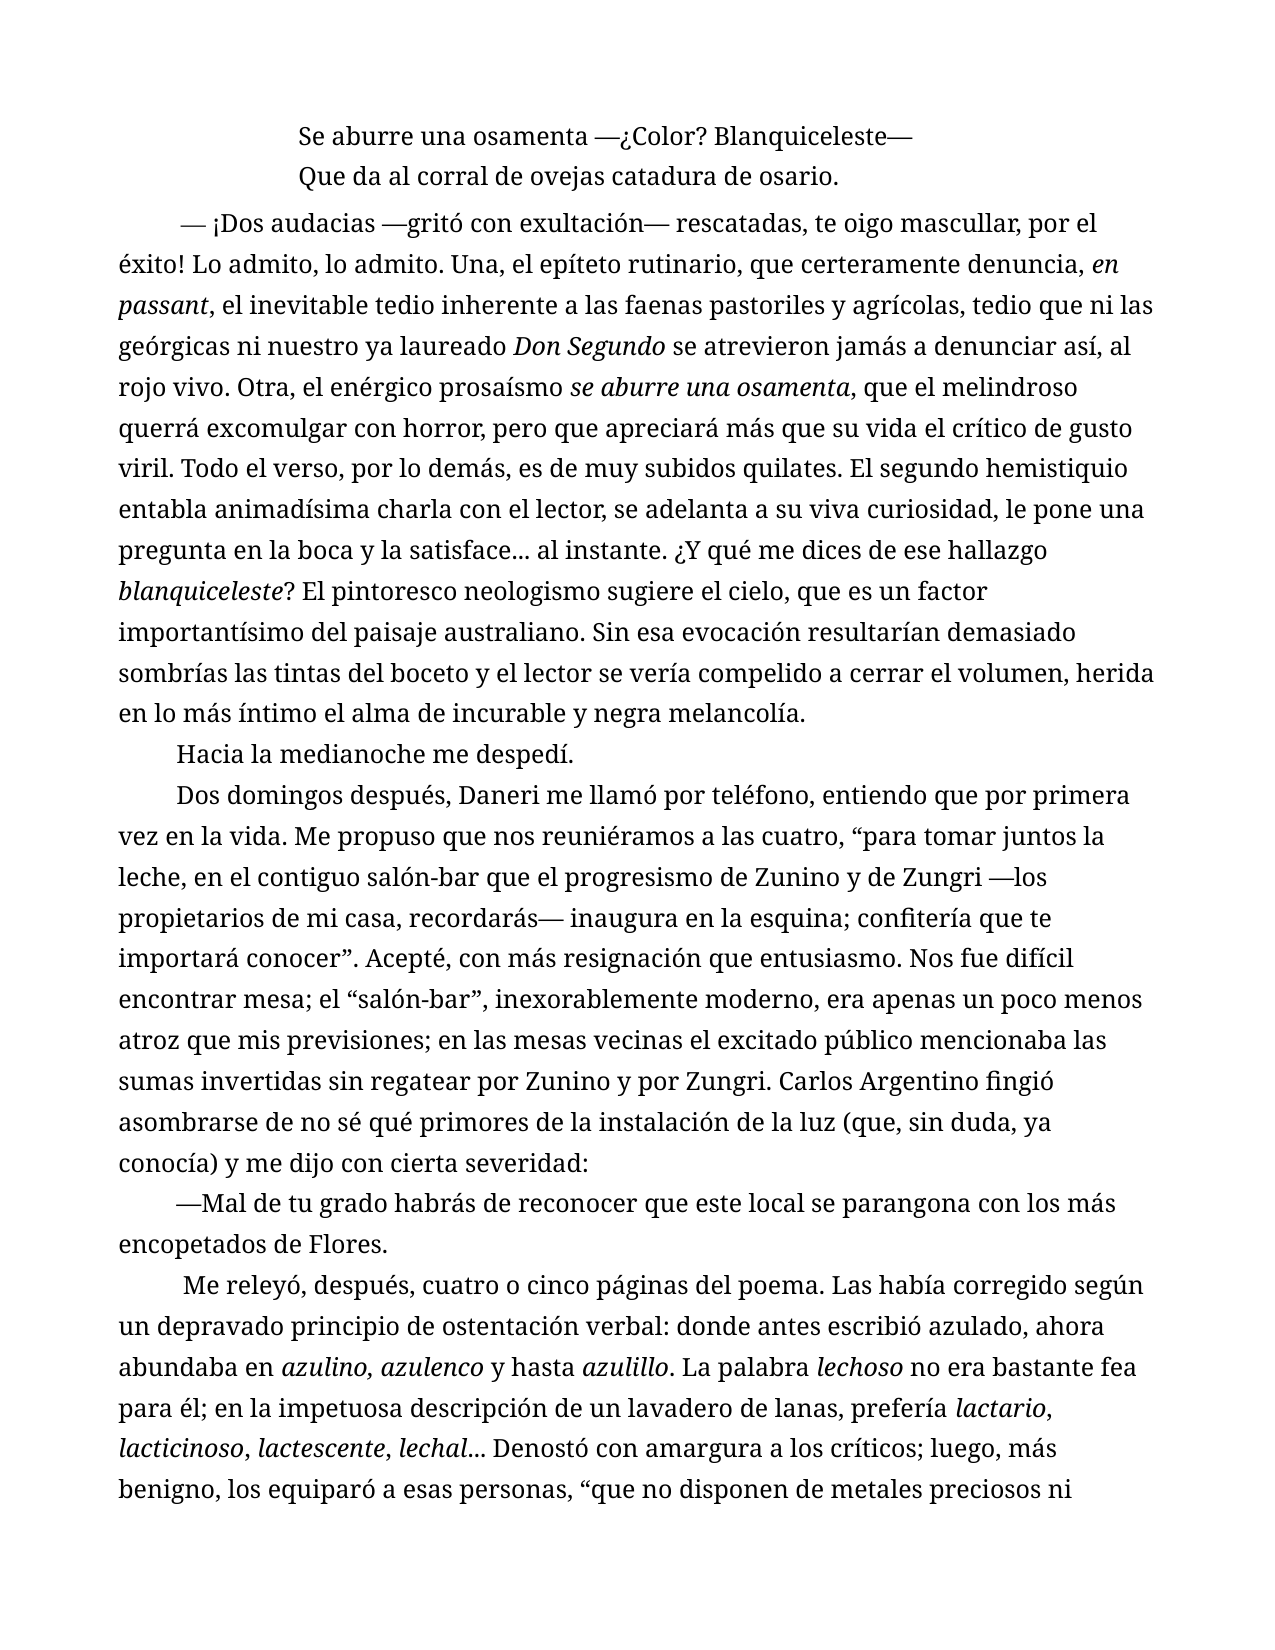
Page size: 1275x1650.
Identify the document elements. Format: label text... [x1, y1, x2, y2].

text Se aburre una osamenta —¿Color? Blanquiceleste— Que da al corral de ovejas catadura de osario. [298, 118, 1157, 193]
text — ¡Dos audacias —gritó con exultación— rescatadas, te oigo mascullar, por el éxito! Lo admito, lo admito. Una, el epíteto rutinario, que certeramente denuncia, en passant, el inevitable tedio inherente a las faenas pastoriles y agrícolas, tedio que ni las geórgicas ni nuestro ya laureado Don Segundo se atrevieron jamás a denunciar así, al rojo vivo. Otra, el enérgico prosaísmo se aburre una osamenta, que el melindroso querrá excomulgar con horror, pero que apreciará más que su vida el crítico de gusto viril. Todo el verso, por lo demás, es de muy subidos quilates. El segundo hemistiquio entabla animadísima charla con el lector, se adelanta a su viva curiosidad, le pone una pregunta en la boca y la satisface... al instante. ¿Y qué me dices de ese hallazgo blanquiceleste? El pintoresco neologismo sugiere el cielo, que es un factor importantísimo del paisaje australiano. Sin esa evocación resultarían demasiado sombrías las tintas del boceto y el lector se vería compelido a cerrar el volumen, herida en lo más íntimo el alma de incurable y negra melancolía. Hacia la medianoche me despedí. Dos domingos después, Daneri me llamó por teléfono, entiendo que por primera vez en la vida. Me propuso que nos reuniéramos a las cuatro, “para tomar juntos la leche, en el contiguo salón-bar que el progresismo de Zunino y de Zungri —los propietarios de mi casa, recordarás— inaugura en la esquina; confitería que te importará conocer”. Acepté, con más resignación que entusiasmo. Nos fue difícil encontrar mesa; el “salón-bar”, inexorablemente moderno, era apenas un poco menos atroz que mis previsiones; en las mesas vecinas el excitado público mencionaba las sumas invertidas sin regatear por Zunino y por Zungri. Carlos Argentino fingió asombrarse de no sé qué primores de la instalación de la luz (que, sin duda, ya conocía) y me dijo con cierta severidad: —Mal de tu grado habrás de reconocer que este local se parangona con los más encopetados de Flores. Me releyó, después, cuatro o cinco páginas del poema. Las había corregido según un depravado principio de ostentación verbal: donde antes escribió azulado, ahora abundaba en azulino, azulenco y hasta azulillo. La palabra lechoso no era bastante fea para él; en la impetuosa descripción de un lavadero de lanas, prefería lactario, lacticinoso, lactescente, lechal... Denostó con amargura a los críticos; luego, más benigno, los equiparó a esas personas, “que no disponen de metales preciosos ni [118, 206, 1157, 1506]
